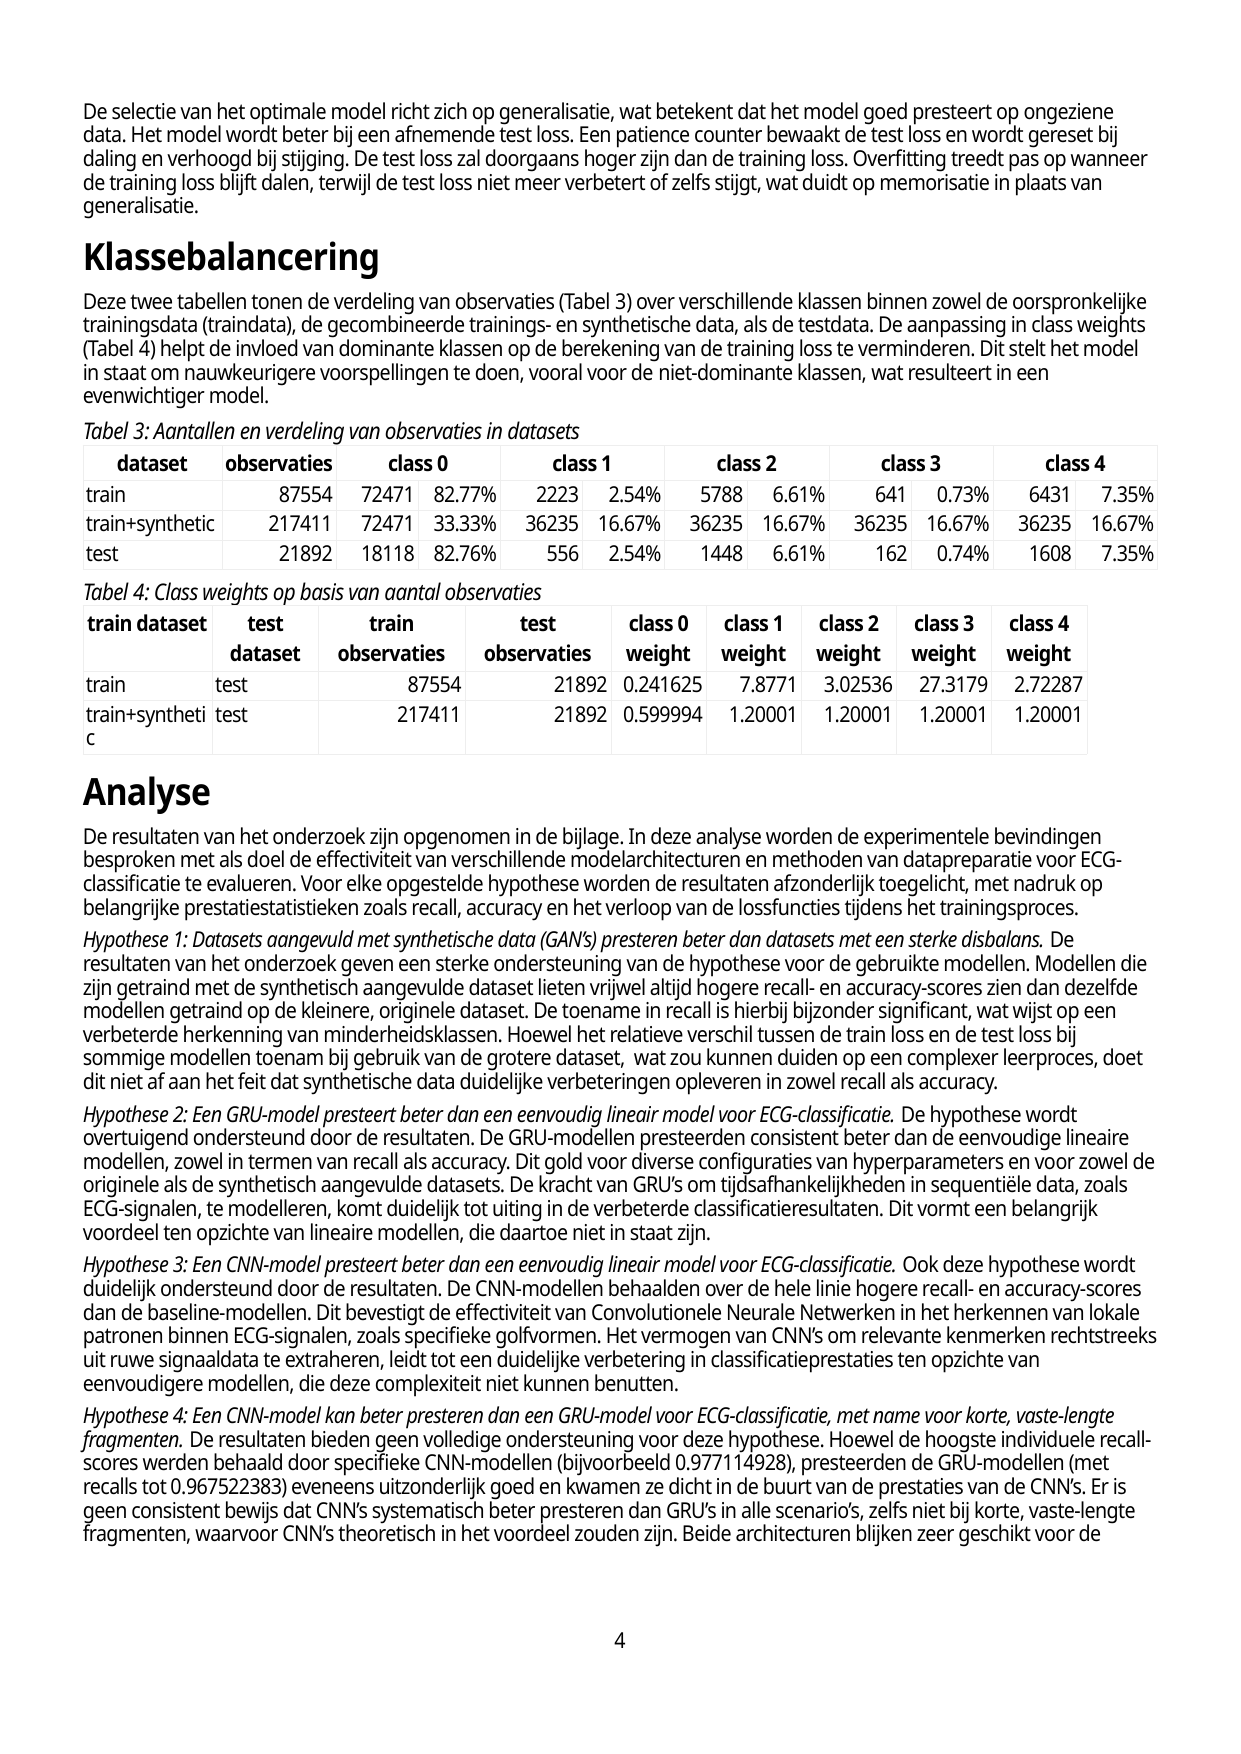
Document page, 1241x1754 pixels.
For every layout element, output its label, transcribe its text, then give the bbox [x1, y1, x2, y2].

text Tabel 4: Class weights op basis van aantal observaties [83, 582, 1157, 605]
table_header train observaties [319, 606, 465, 671]
text Hypothese 3: Een CNN-model presteert beter dan een eenvoudig lineair model voor ECG-classificatie. Ook deze hypothese wordt duidelijk ondersteund door de resultaten. De CNN-modellen behaalden over de hele linie hogere recall- en accuracy-scores dan de baseline-modellen. Dit bevestigt de effectiviteit van Convolutionele Neurale Netwerken in het herkennen van lokale patronen binnen ECG-signalen, zoals specifieke golfvormen. Het vermogen van CNN’s om relevante kenmerken rechtstreeks uit ruwe signaaldata te extraheren, leidt tot een duidelijke verbetering in classificatieprestaties ten opzichte van eenvoudigere modellen, die deze complexiteit niet kunnen benutten. [83, 1254, 1157, 1396]
table_cell 641 [830, 481, 911, 510]
table_header class 4 weight [992, 606, 1087, 671]
table_cell 16.67% [1076, 511, 1157, 539]
table_cell 18118 [337, 541, 418, 569]
table_cell train [84, 672, 212, 700]
table_cell test [84, 541, 222, 569]
table_cell 82.76% [419, 541, 500, 569]
table_cell 0.74% [912, 541, 993, 569]
table_header class 3 [830, 446, 993, 480]
table_cell 33.33% [419, 511, 500, 539]
table_cell 0.599994 [612, 701, 706, 753]
table_cell 21892 [223, 541, 336, 569]
table_header test dataset [213, 606, 318, 671]
table_cell 3.02536 [802, 672, 896, 700]
table_cell 6.61% [748, 481, 829, 510]
table_cell 87554 [223, 481, 336, 510]
table_header class 0 [337, 446, 500, 480]
table_cell train+synthetic [84, 701, 212, 753]
table_cell train+synthetic [84, 511, 222, 539]
table_cell 7.35% [1076, 541, 1157, 569]
table_cell 556 [501, 541, 582, 569]
table_cell 0.241625 [612, 672, 706, 700]
table_cell 1.20001 [802, 701, 896, 753]
table_cell test [213, 701, 318, 753]
table_header class 2 [665, 446, 829, 480]
table_header class 2 weight [802, 606, 896, 671]
table_header class 1 [501, 446, 664, 480]
table_cell 162 [830, 541, 911, 569]
table_cell 1448 [665, 541, 747, 569]
table_cell 16.67% [583, 511, 664, 539]
table_cell 2223 [501, 481, 582, 510]
table_cell 1.20001 [707, 701, 801, 753]
table_header dataset [84, 446, 222, 480]
table_header train dataset [84, 606, 212, 671]
table_cell 72471 [337, 481, 418, 510]
table_cell 27.3179 [897, 672, 991, 700]
table_header observaties [223, 446, 336, 480]
table_header class 4 [994, 446, 1157, 480]
table_cell 21892 [466, 672, 611, 700]
table_cell 217411 [319, 701, 465, 753]
text Tabel 3: Aantallen en verdeling van observaties in datasets [83, 421, 1157, 444]
table_cell train [84, 481, 222, 510]
table_header class 3 weight [897, 606, 991, 671]
table_cell 36235 [830, 511, 911, 539]
table_cell 217411 [223, 511, 336, 539]
table_cell 87554 [319, 672, 465, 700]
table_header test observaties [466, 606, 611, 671]
table_cell 36235 [994, 511, 1075, 539]
table_cell 1608 [994, 541, 1075, 569]
table_cell test [213, 672, 318, 700]
subtitle Analyse [83, 765, 1157, 816]
table_cell 21892 [466, 701, 611, 753]
table_header class 1 weight [707, 606, 801, 671]
table_cell 16.67% [912, 511, 993, 539]
table_cell 16.67% [748, 511, 829, 539]
table_cell 5788 [665, 481, 747, 510]
table_cell 1.20001 [897, 701, 991, 753]
table_cell 36235 [665, 511, 747, 539]
text Hypothese 1: Datasets aangevuld met synthetische data (GAN’s) presteren beter dan datasets met een sterke disbalans. De resultaten van het onderzoek geven een sterke ondersteuning van de hypothese voor de gebruikte modellen. Modellen die zijn getraind met de synthetisch aangevulde dataset lieten vrijwel altijd hogere recall- en accuracy-scores zien dan dezelfde modellen getraind op de kleinere, originele dataset. De toename in recall is hierbij bijzonder significant, wat wijst op een verbeterde herkenning van minderheidsklassen. Hoewel het relatieve verschil tussen de train loss en de test loss bij sommige modellen toenam bij gebruik van de grotere dataset, wat zou kunnen duiden op een complexer leerproces, doet dit niet af aan het feit dat synthetische data duidelijke verbeteringen opleveren in zowel recall als accuracy. [83, 929, 1157, 1094]
table_cell 2.54% [583, 481, 664, 510]
table_cell 0.73% [912, 481, 993, 510]
table_cell 82.77% [419, 481, 500, 510]
table_header class 0 weight [612, 606, 706, 671]
table_cell 36235 [501, 511, 582, 539]
table_cell 6.61% [748, 541, 829, 569]
text Hypothese 2: Een GRU-model presteert beter dan een eenvoudig lineair model voor ECG-classificatie. De hypothese wordt overtuigend ondersteund door de resultaten. De GRU-modellen presteerden consistent beter dan de eenvoudige lineaire modellen, zowel in termen van recall als accuracy. Dit gold voor diverse configuraties van hyperparameters en voor zowel de originele als de synthetisch aangevulde datasets. De kracht van GRU’s om tijdsafhankelijkheden in sequentiële data, zoals ECG-signalen, te modelleren, komt duidelijk tot uiting in de verbeterde classificatieresultaten. Dit vormt een belangrijk voordeel ten opzichte van lineaire modellen, die daartoe niet in staat zijn. [83, 1103, 1157, 1245]
text De resultaten van het onderzoek zijn opgenomen in de bijlage. In deze analyse worden de experimentele bevindingen besproken met als doel de effectiviteit van verschillende modelarchitecturen en methoden van datapreparatie voor ECG-classificatie te evalueren. Voor elke opgestelde hypothese worden de resultaten afzonderlijk toegelicht, met nadruk op belangrijke prestatiestatistieken zoals recall, accuracy en het verloop van de lossfuncties tijdens het trainingsproces. [83, 825, 1157, 920]
table_cell 1.20001 [992, 701, 1087, 753]
table_cell 2.72287 [992, 672, 1087, 700]
table_cell 7.8771 [707, 672, 801, 700]
table_cell 6431 [994, 481, 1075, 510]
text Deze twee tabellen tonen de verdeling van observaties (Tabel 3) over verschillende klassen binnen zowel de oorspronkelijke trainingsdata (traindata), de gecombineerde trainings- en synthetische data, als de testdata. De aanpassing in class weights (Tabel 4) helpt de invloed van dominante klassen op de berekening van de training loss te verminderen. Dit stelt het model in staat om nauwkeurigere voorspellingen te doen, vooral voor de niet-dominante klassen, wat resulteert in een evenwichtiger model. [83, 290, 1157, 408]
table_cell 7.35% [1076, 481, 1157, 510]
table_cell 2.54% [583, 541, 664, 569]
text De selectie van het optimale model richt zich op generalisatie, wat betekent dat het model goed presteert op ongeziene data. Het model wordt beter bij een afnemende test loss. Een patience counter bewaakt de test loss en wordt gereset bij daling en verhoogd bij stijging. De test loss zal doorgaans hoger zijn dan de training loss. Overfitting treedt pas op wanneer de training loss blijft dalen, terwijl de test loss niet meer verbetert of zelfs stijgt, wat duidt op memorisatie in plaats van generalisatie. [83, 100, 1157, 219]
subtitle Klassebalancering [83, 230, 1157, 281]
table_cell 72471 [337, 511, 418, 539]
text Hypothese 4: Een CNN-model kan beter presteren dan een GRU-model voor ECG-classificatie, met name voor korte, vaste-lengte fragmenten. De resultaten bieden geen volledige ondersteuning voor deze hypothese. Hoewel de hoogste individuele recall-scores werden behaald door specifieke CNN-modellen (bijvoorbeeld 0.977114928), presteerden de GRU-modellen (met recalls tot 0.967522383) eveneens uitzonderlijk goed en kwamen ze dicht in de buurt van de prestaties van de CNN’s. Er is geen consistent bewijs dat CNN’s systematisch beter presteren dan GRU’s in alle scenario’s, zelfs niet bij korte, vaste-lengte fragmenten, waarvoor CNN’s theoretisch in het voordeel zouden zijn. Beide architecturen blijken zeer geschikt voor de [83, 1404, 1157, 1546]
